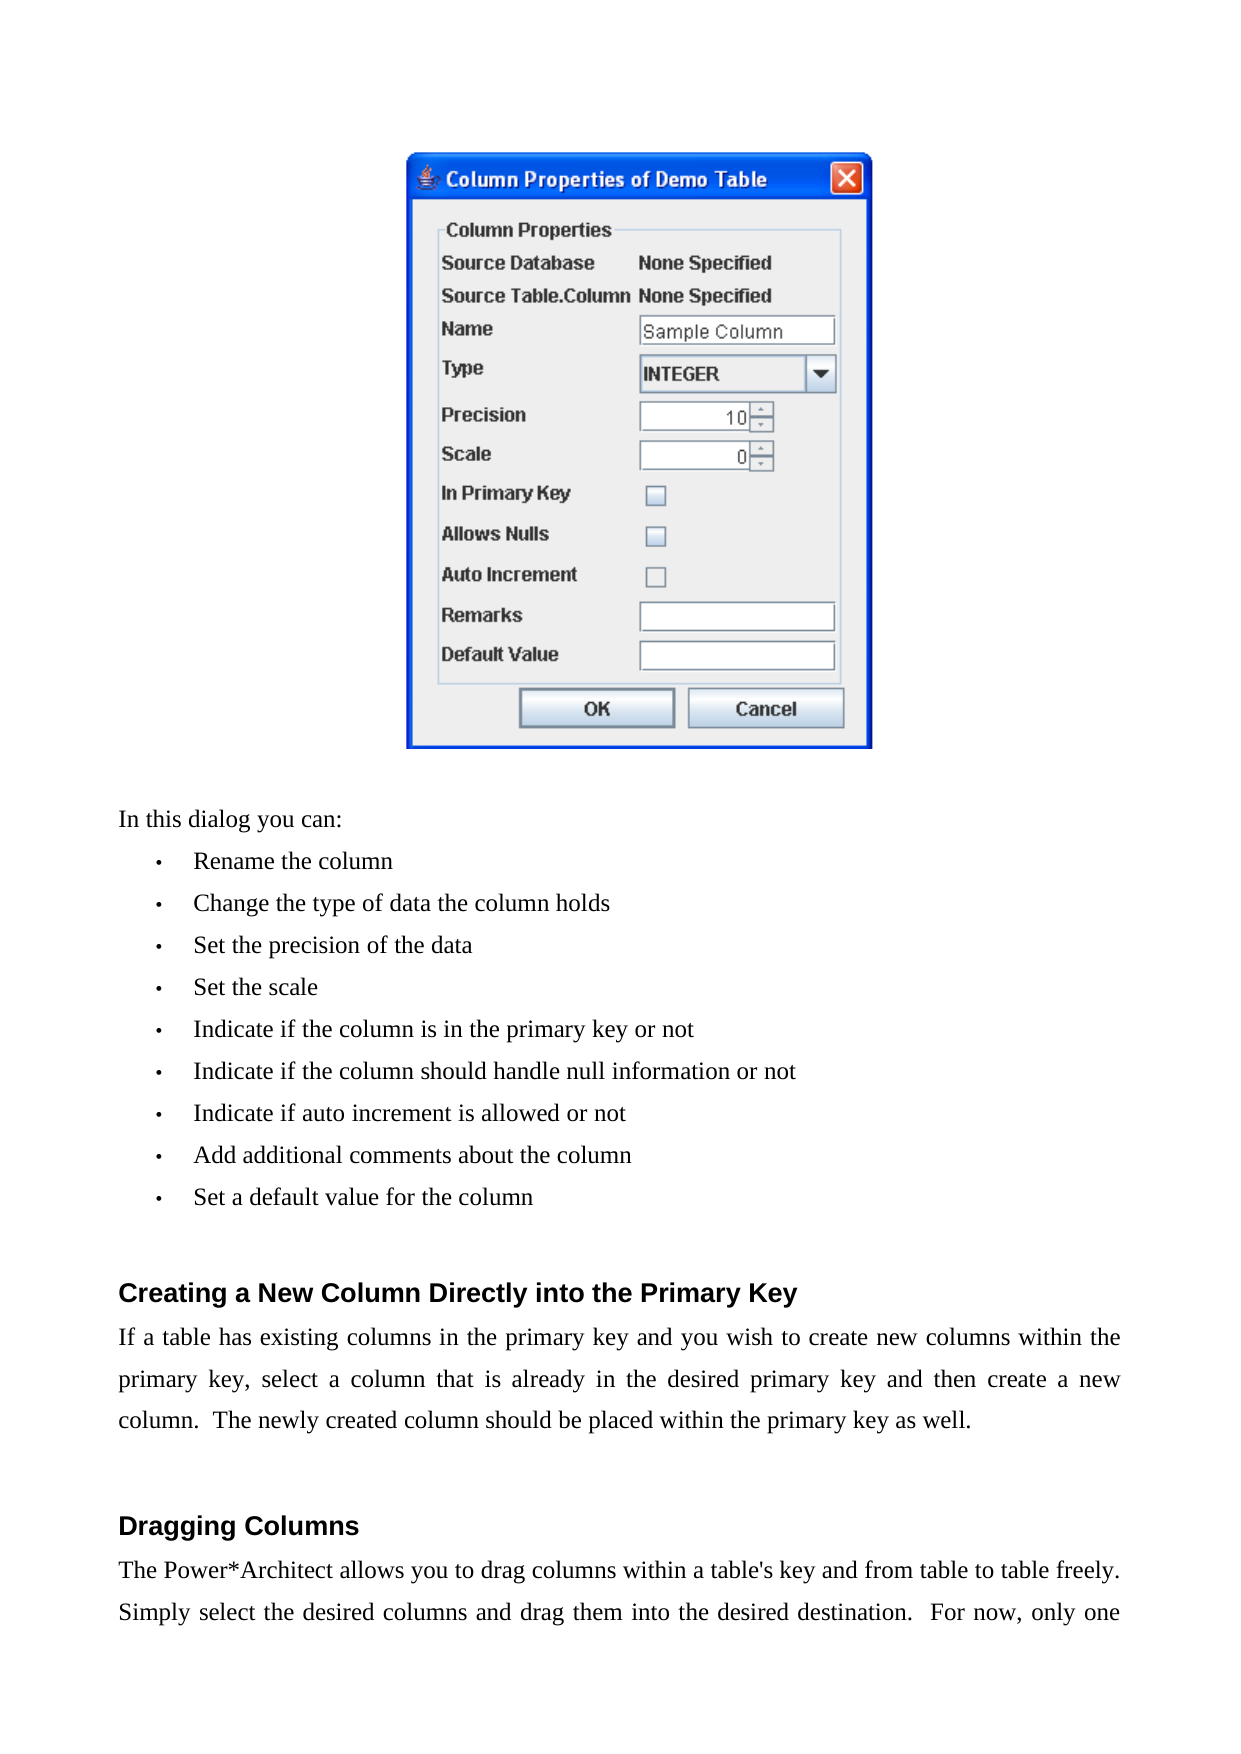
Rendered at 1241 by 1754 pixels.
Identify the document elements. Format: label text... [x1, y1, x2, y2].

list Add additional comments about the column [156, 1141, 1122, 1168]
picture [405, 151, 873, 749]
list Change the type of data the column holds [156, 889, 1122, 917]
list Set a default value for the column [156, 1182, 1122, 1211]
list Indicate if the column is in the primary key or not [156, 1014, 1122, 1043]
subtitle Creating a New Column Directly into the Primary Key [118, 1277, 1122, 1307]
list Rename the column [156, 847, 1122, 875]
list Set the precision of the data [156, 931, 1122, 959]
text In this dialog you can: [118, 805, 1122, 833]
list Set the scale [156, 973, 1122, 1001]
subtitle Dragging Columns [118, 1511, 1122, 1541]
text The Power*Architect allows you to drag columns within a table's key and from table to table freely. Simply select the desired columns and drag them into the desired destination. For now, only one [118, 1556, 1122, 1626]
list Indicate if the column should handle null information or not [156, 1057, 1122, 1084]
text If a table has existing columns in the primary key and you wish to create new columns within the primary key, select a column that is already in the desired primary key and then create a new column. The newly created column should be placed within the primary key as well. [118, 1322, 1122, 1434]
list Indicate if auto increment is allowed or not [156, 1098, 1122, 1127]
